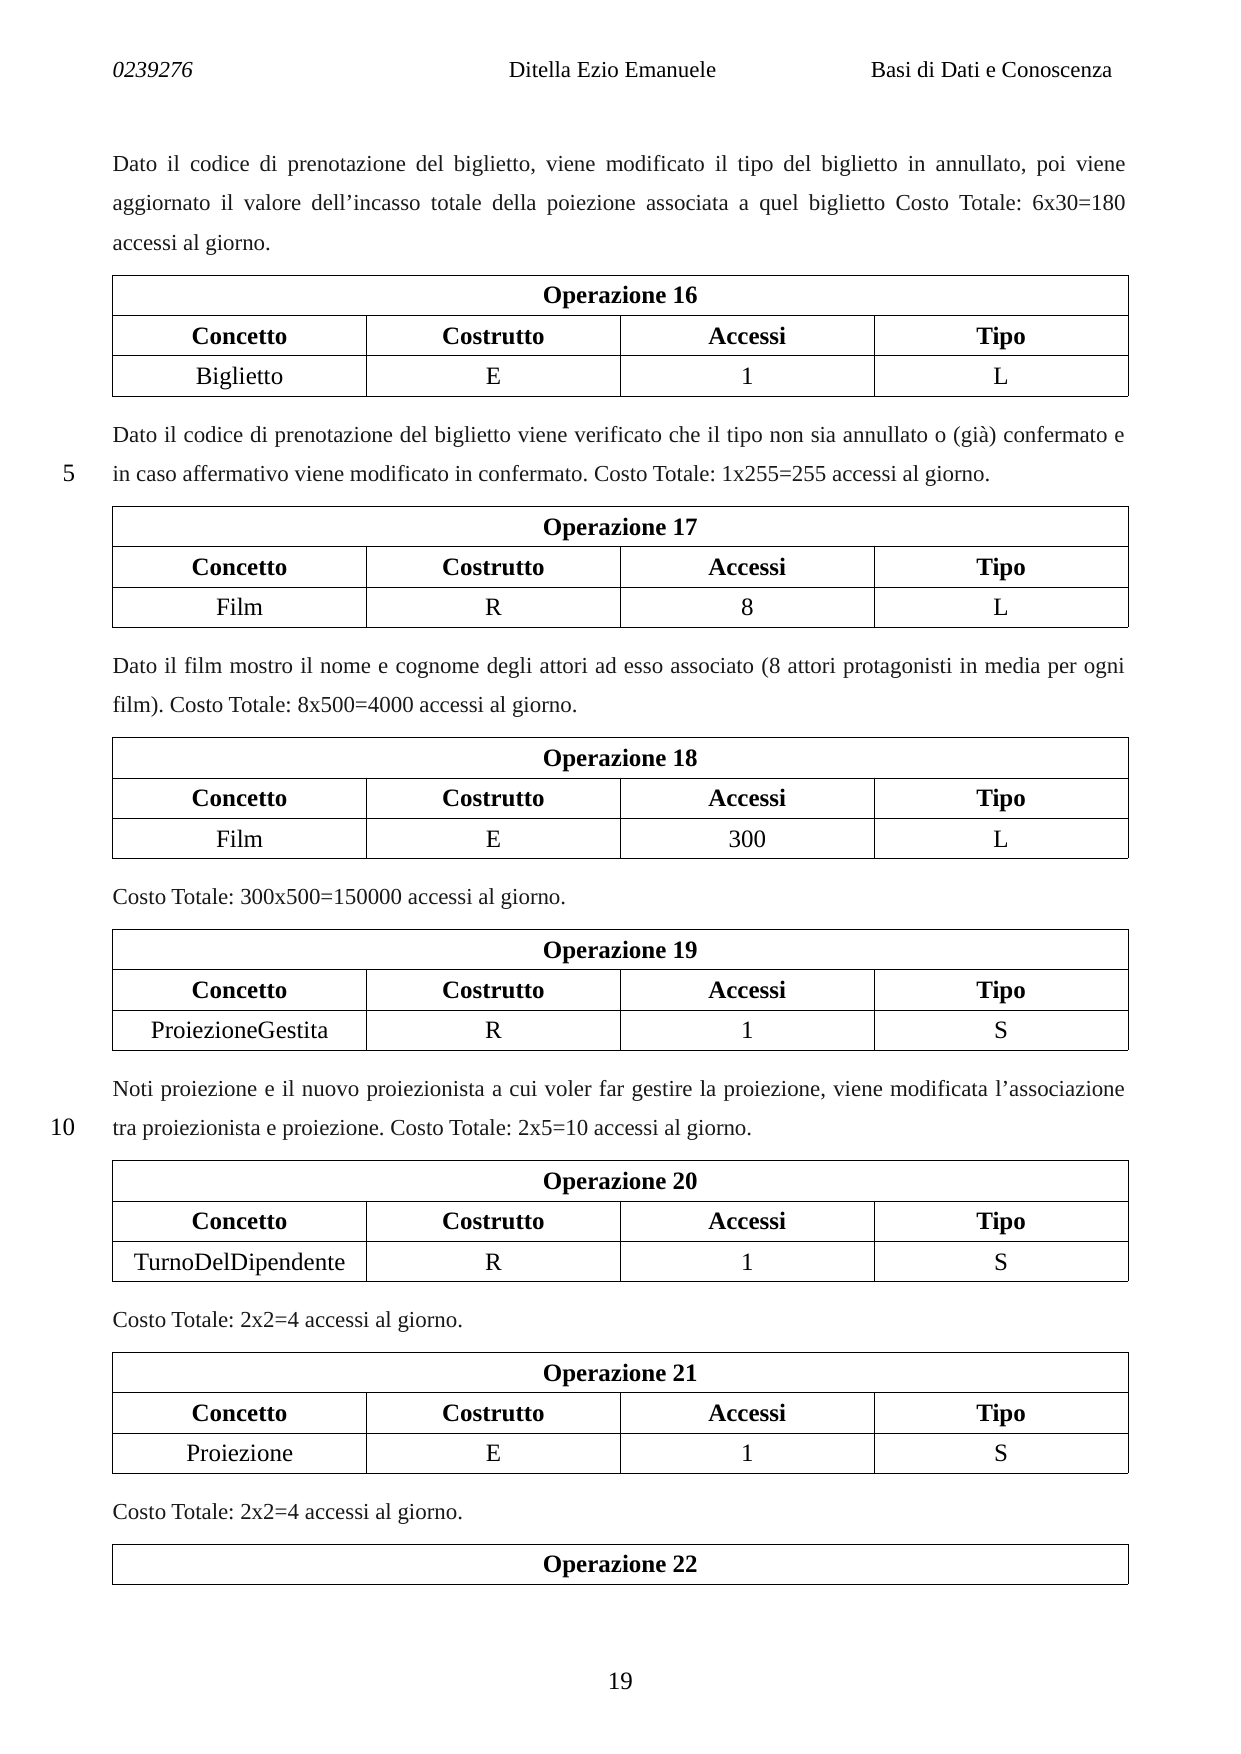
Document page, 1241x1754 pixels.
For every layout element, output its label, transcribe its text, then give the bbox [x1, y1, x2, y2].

subtitle Costo Totale: 2x2=4 accessi al giorno. [112, 1498, 1128, 1524]
table_header Operazione 19 [113, 930, 1128, 969]
table_cell Accessi [621, 970, 874, 1009]
table_cell Tipo [875, 316, 1128, 355]
table_cell E [367, 356, 620, 396]
table_cell Costrutto [367, 1393, 620, 1433]
table_cell Concetto [113, 970, 366, 1009]
subtitle Costo Totale: 2x2=4 accessi al giorno. [112, 1306, 1128, 1333]
subtitle Noti proiezione e il nuovo proiezionista a cui voler far gestire la proiezione, viene modificata l’associazione tra proiezionista e proiezione. Costo Totale: 2x5=10 accessi al giorno. [112, 1075, 1128, 1141]
table_header Operazione 17 [113, 507, 1128, 546]
subtitle Dato il film mostro il nome e cognome degli attori ad esso associato (8 attori protagonisti in media per ogni film). Costo Totale: 8x500=4000 accessi al giorno. [112, 652, 1128, 718]
table_cell 300 [621, 819, 874, 858]
table_cell Accessi [621, 1393, 874, 1433]
table_cell Concetto [113, 779, 366, 818]
table_cell L [875, 819, 1128, 858]
table_cell E [367, 819, 620, 858]
table_cell 1 [621, 1242, 874, 1281]
table_cell Concetto [113, 1202, 366, 1241]
table_header Operazione 18 [113, 738, 1128, 777]
table_cell L [875, 356, 1128, 396]
table_cell Costrutto [367, 316, 620, 355]
table_cell TurnoDelDipendente [113, 1242, 366, 1281]
table_header Operazione 22 [113, 1545, 1128, 1584]
table_cell R [367, 588, 620, 627]
table_header Operazione 20 [113, 1161, 1128, 1201]
table_cell Tipo [875, 547, 1128, 587]
table_cell ProiezioneGestita [113, 1011, 366, 1050]
subtitle Costo Totale: 300x500=150000 accessi al giorno. [112, 883, 1128, 909]
table_cell Concetto [113, 1393, 366, 1433]
table_cell Film [113, 819, 366, 858]
table_cell S [875, 1434, 1128, 1473]
table_cell Accessi [621, 547, 874, 587]
table_cell 1 [621, 1434, 874, 1473]
table_header Operazione 21 [113, 1353, 1128, 1392]
table_cell Biglietto [113, 356, 366, 396]
table_cell 8 [621, 588, 874, 627]
table_cell 1 [621, 356, 874, 396]
table_cell E [367, 1434, 620, 1473]
table_header Operazione 16 [113, 276, 1128, 315]
table_cell Film [113, 588, 366, 627]
subtitle Dato il codice di prenotazione del biglietto viene verificato che il tipo non sia annullato o (già) confermato e in caso affermativo viene modificato in confermato. Costo Totale: 1x255=255 accessi al giorno. [112, 421, 1128, 487]
table_cell Costrutto [367, 547, 620, 587]
table_cell Costrutto [367, 1202, 620, 1241]
table_cell Concetto [113, 316, 366, 355]
table_cell L [875, 588, 1128, 627]
table_cell Concetto [113, 547, 366, 587]
table_cell S [875, 1242, 1128, 1281]
table_cell Accessi [621, 1202, 874, 1241]
table_cell R [367, 1011, 620, 1050]
table_cell Costrutto [367, 779, 620, 818]
table_cell S [875, 1011, 1128, 1050]
table_cell Proiezione [113, 1434, 366, 1473]
subtitle Dato il codice di prenotazione del biglietto, viene modificato il tipo del biglietto in annullato, poi viene aggiornato il valore dell’incasso totale della poiezione associata a quel biglietto Costo Totale: 6x30=180 accessi al giorno. [112, 150, 1128, 255]
table_cell Costrutto [367, 970, 620, 1009]
table_cell Tipo [875, 1202, 1128, 1241]
table_cell Tipo [875, 970, 1128, 1009]
table_cell Tipo [875, 779, 1128, 818]
table_cell 1 [621, 1011, 874, 1050]
table_cell Tipo [875, 1393, 1128, 1433]
table_cell R [367, 1242, 620, 1281]
table_cell Accessi [621, 779, 874, 818]
table_cell Accessi [621, 316, 874, 355]
